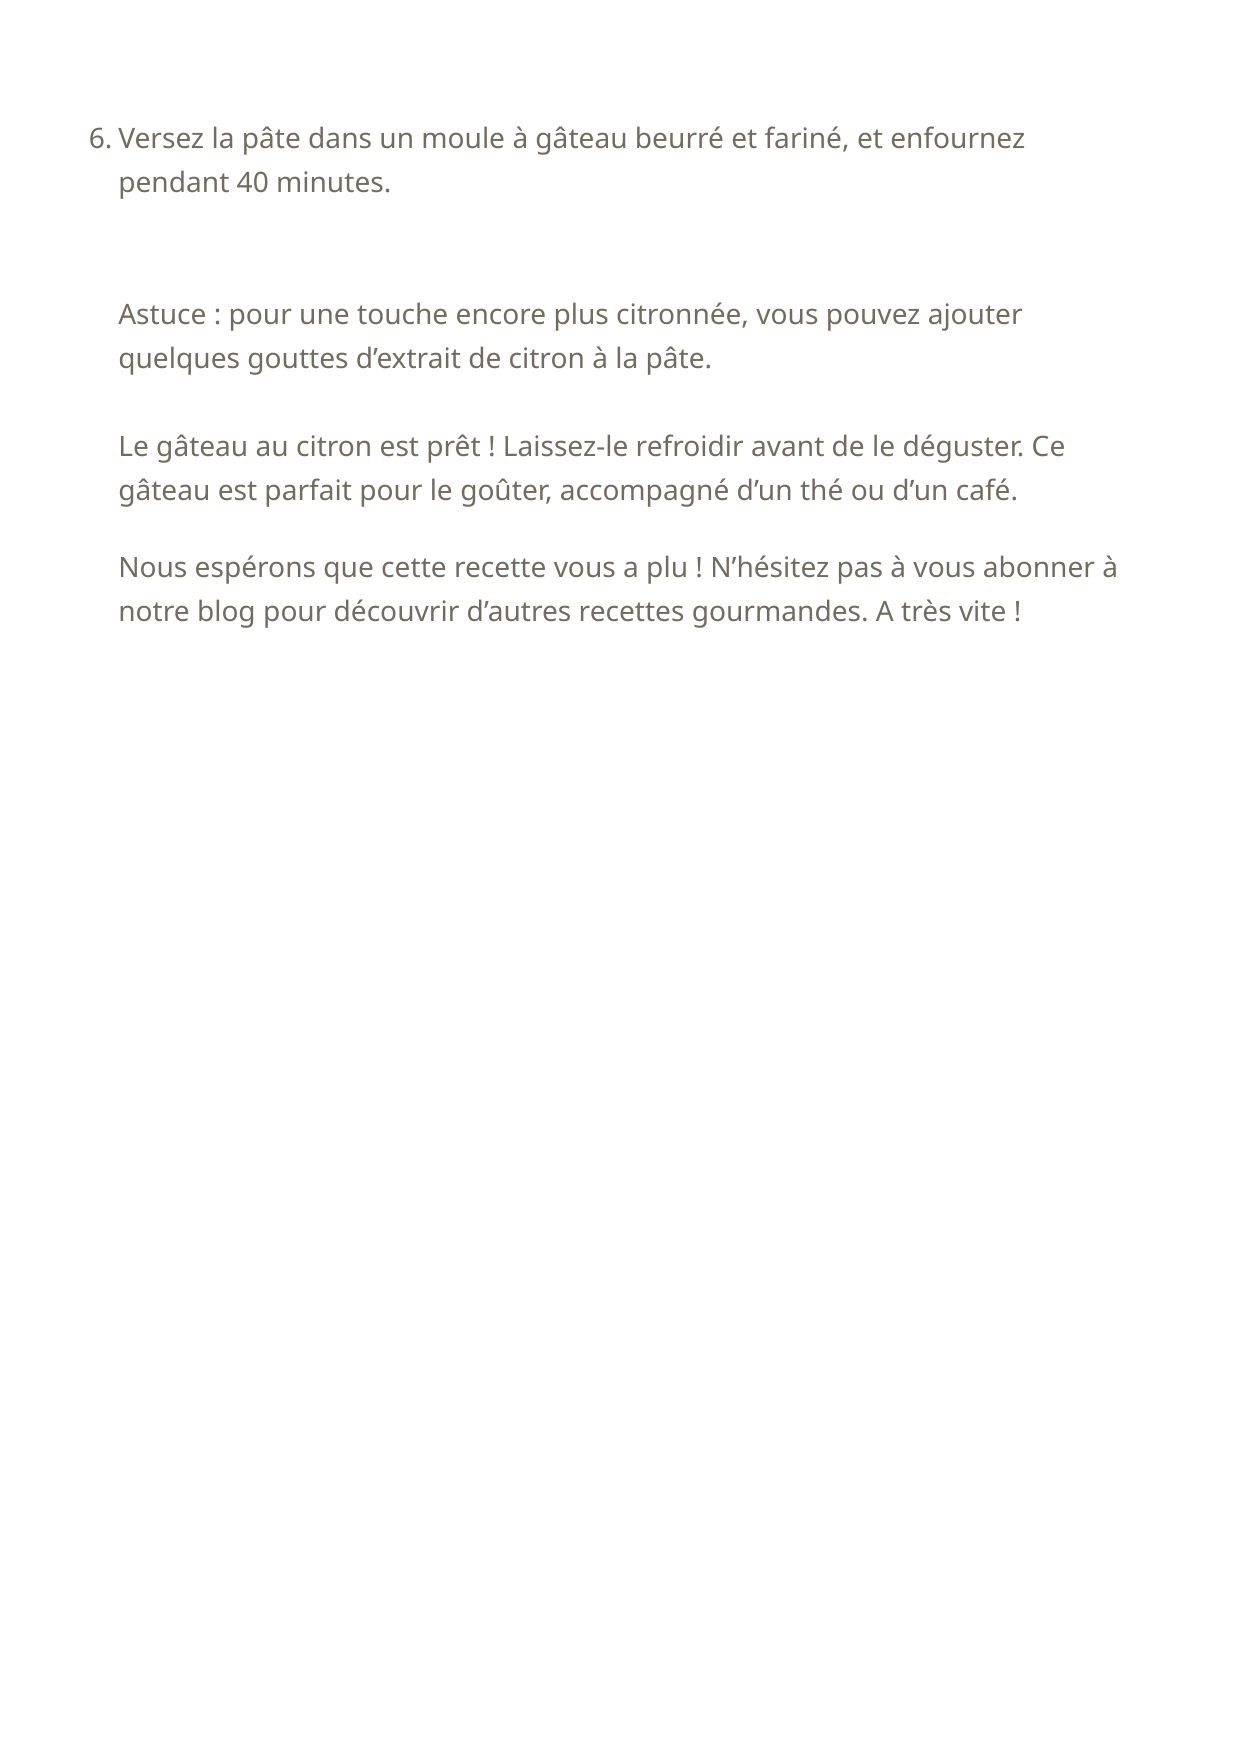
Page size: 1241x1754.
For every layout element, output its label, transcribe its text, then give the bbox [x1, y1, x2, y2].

text Nous espérons que cette recette vous a plu ! N’hésitez pas à vous abonner à notre blog pour découvrir d’autres recettes gourmandes. A très vite ! [118, 548, 1122, 630]
text Astuce : pour une touche encore plus citronnée, vous pouvez ajouter quelques gouttes d’extrait de citron à la pâte. [118, 294, 1122, 377]
list Versez la pâte dans un moule à gâteau beurré et fariné, et enfournez pendant 40 minutes. [118, 118, 1122, 201]
text Le gâteau au citron est prêt ! Laissez-le refroidir avant de le déguster. Ce gâteau est parfait pour le goûter, accompagné d’un thé ou d’un café. [118, 427, 1122, 509]
